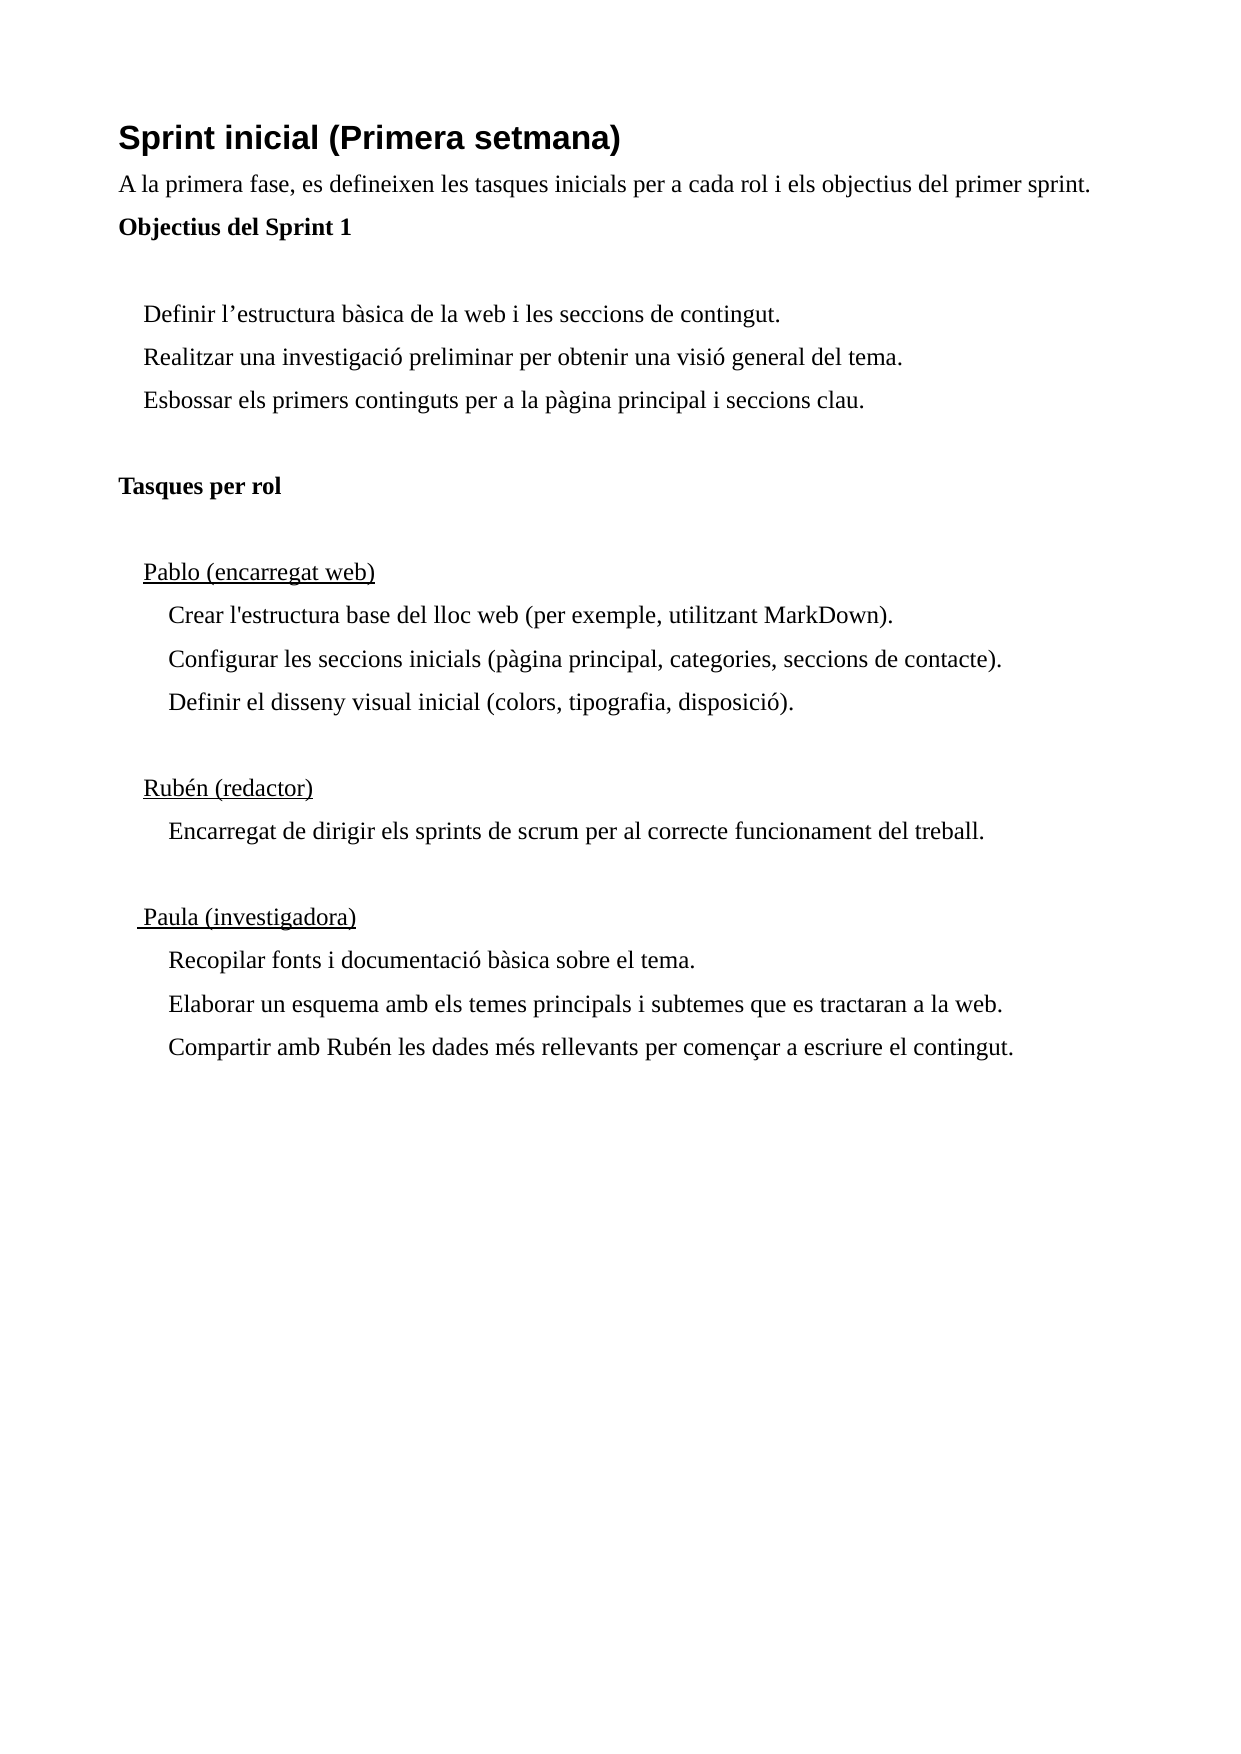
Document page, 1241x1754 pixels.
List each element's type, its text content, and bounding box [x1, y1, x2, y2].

subtitle Sprint inicial (Primera setmana) [118, 118, 1122, 157]
text Rubén (redactor) [118, 773, 1122, 802]
text Encarregat de dirigir els sprints de scrum per al correcte funcionament del treball. [118, 816, 1122, 845]
text Definir l’estructura bàsica de la web i les seccions de contingut. [118, 299, 1122, 327]
text Realitzar una investigació preliminar per obtenir una visió general del tema. [118, 342, 1122, 371]
text Recopilar fonts i documentació bàsica sobre el tema. [118, 946, 1122, 974]
text Elaborar un esquema amb els temes principals i subtemes que es tractaran a la web. [118, 989, 1122, 1017]
text Crear l'estructura base del lloc web (per exemple, utilitzant MarkDown). [118, 601, 1122, 629]
text Definir el disseny visual inicial (colors, tipografia, disposició). [118, 687, 1122, 716]
text Tasques per rol [118, 471, 1122, 500]
text Esbossar els primers continguts per a la pàgina principal i seccions clau. [118, 385, 1122, 414]
text A la primera fase, es defineixen les tasques inicials per a cada rol i els objectius del primer sprint. [118, 169, 1122, 198]
text Compartir amb Rubén les dades més rellevants per començar a escriure el contingut. [118, 1032, 1122, 1061]
text Pablo (encarregat web) [118, 557, 1122, 586]
text Paula (investigadora) [118, 902, 1122, 931]
text Configurar les seccions inicials (pàgina principal, categories, seccions de contacte). [118, 644, 1122, 672]
text Objectius del Sprint 1 [118, 212, 1122, 241]
